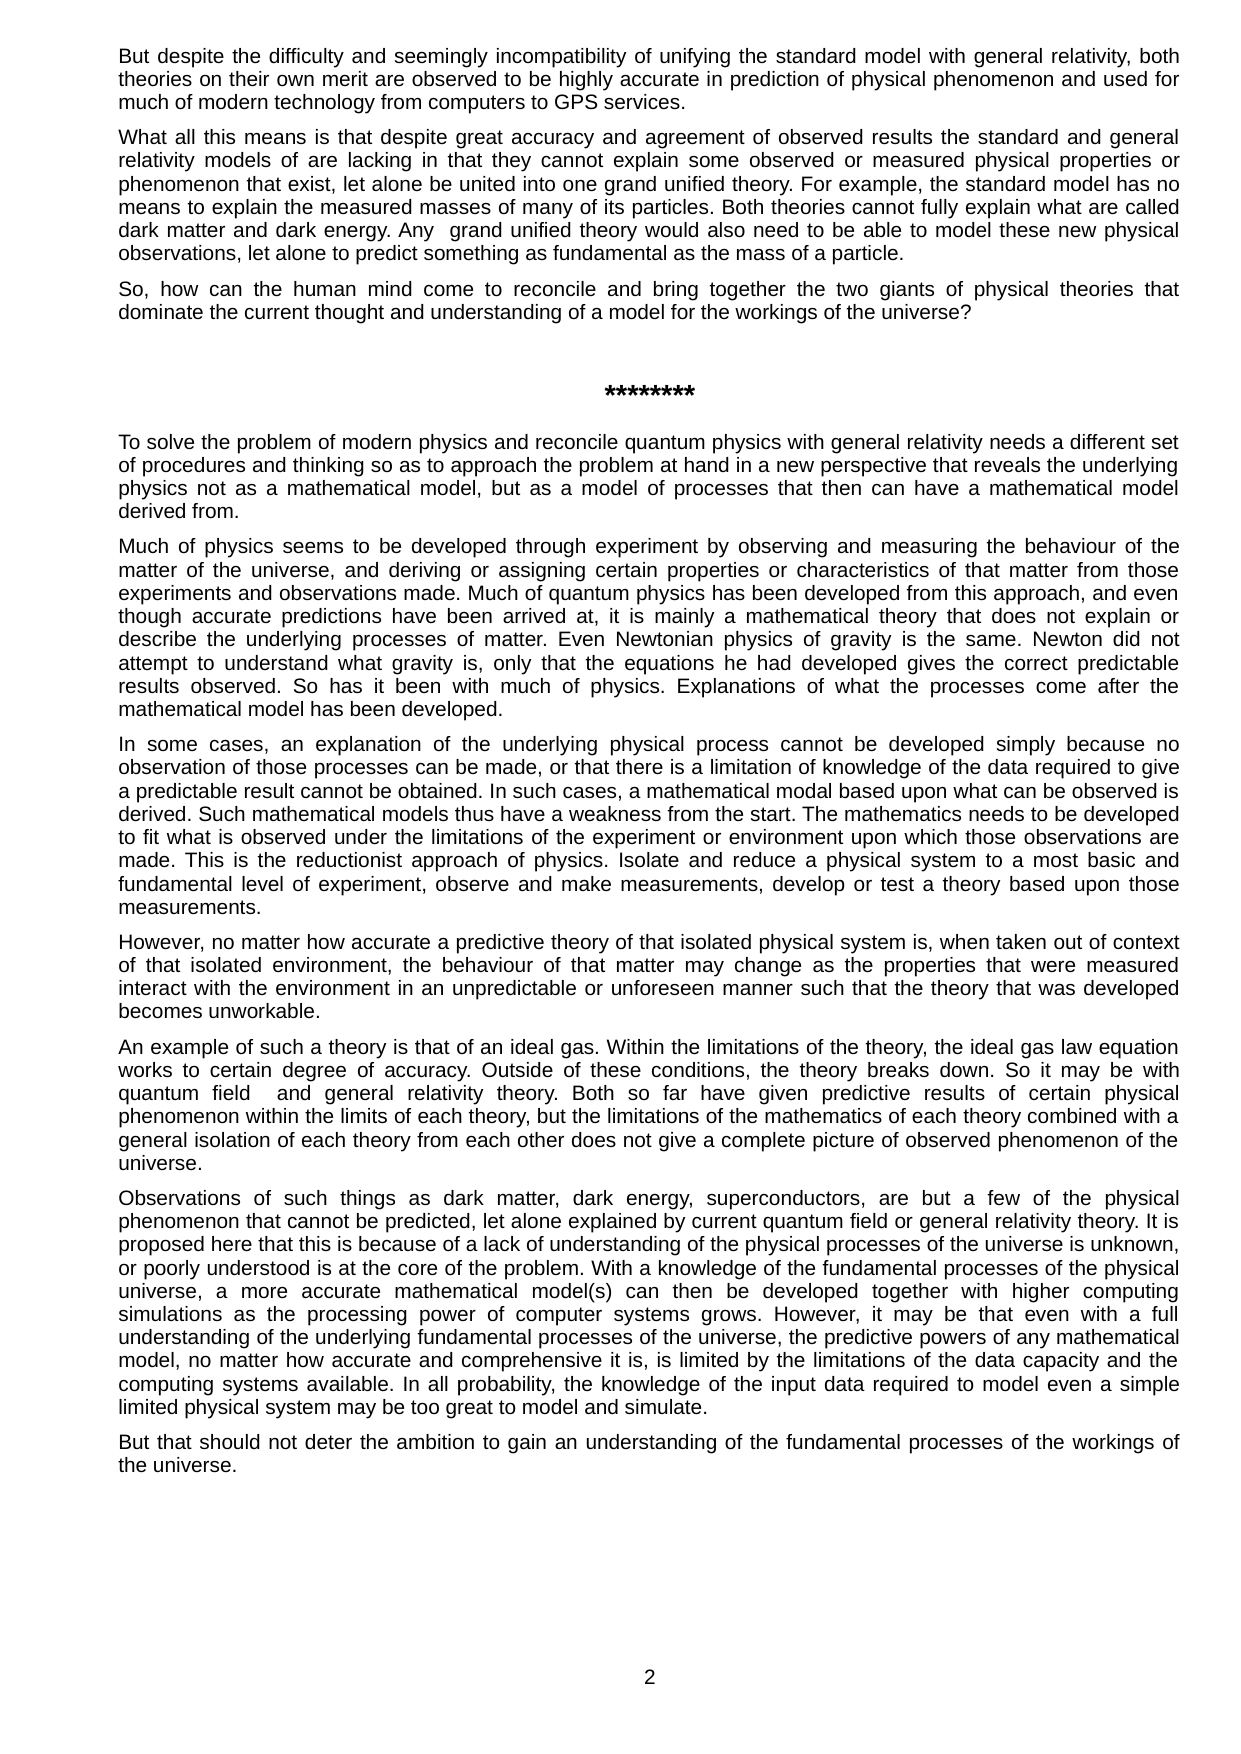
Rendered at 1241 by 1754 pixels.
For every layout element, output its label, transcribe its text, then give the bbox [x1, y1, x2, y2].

subtitle ******** [118, 379, 1181, 412]
text However, no matter how accurate a predictive theory of that isolated physical system is, when taken out of context of that isolated environment, the behaviour of that matter may change as the properties that were measured interact with the environment in an unpredictable or unforeseen manner such that the theory that was developed becomes unworkable. [118, 930, 1181, 1023]
text But despite the difficulty and seemingly incompatibility of unifying the standard model with general relativity, both theories on their own merit are observed to be highly accurate in prediction of physical phenomenon and used for much of modern technology from computers to GPS services. [118, 44, 1181, 114]
text Observations of such things as dark matter, dark energy, superconductors, are but a few of the physical phenomenon that cannot be predicted, let alone explained by current quantum field or general relativity theory. It is proposed here that this is because of a lack of understanding of the physical processes of the universe is unknown, or poorly understood is at the core of the problem. With a knowledge of the fundamental processes of the physical universe, a more accurate mathematical model(s) can then be developed together with higher computing simulations as the processing power of computer systems grows. However, it may be that even with a full understanding of the underlying fundamental processes of the universe, the predictive powers of any mathematical model, no matter how accurate and comprehensive it is, is limited by the limitations of the data capacity and the computing systems available. In all probability, the knowledge of the input data required to model even a simple limited physical system may be too great to model and simulate. [118, 1186, 1181, 1419]
text But that should not deter the ambition to gain an understanding of the fundamental processes of the workings of the universe. [118, 1431, 1181, 1477]
text Much of physics seems to be developed through experiment by observing and measuring the behaviour of the matter of the universe, and deriving or assigning certain properties or characteristics of that matter from those experiments and observations made. Much of quantum physics has been developed from this approach, and even though accurate predictions have been arrived at, it is mainly a mathematical theory that does not explain or describe the underlying processes of matter. Even Newtonian physics of gravity is the same. Newton did not attempt to understand what gravity is, only that the equations he had developed gives the correct predictable results observed. So has it been with much of physics. Explanations of what the processes come after the mathematical model has been developed. [118, 535, 1181, 721]
text An example of such a theory is that of an ideal gas. Within the limitations of the theory, the ideal gas law equation works to certain degree of accuracy. Outside of these conditions, the theory breaks down. So it may be with quantum field and general relativity theory. Both so far have given predictive results of certain physical phenomenon within the limits of each theory, but the limitations of the mathematics of each theory combined with a general isolation of each theory from each other does not give a complete picture of observed phenomenon of the universe. [118, 1035, 1181, 1174]
text In some cases, an explanation of the underlying physical process cannot be developed simply because no observation of those processes can be made, or that there is a limitation of knowledge of the data required to give a predictable result cannot be obtained. In such cases, a mathematical modal based upon what can be observed is derived. Such mathematical models thus have a weakness from the start. The mathematics needs to be developed to fit what is observed under the limitations of the experiment or environment upon which those observations are made. This is the reductionist approach of physics. Isolate and reduce a physical system to a most basic and fundamental level of experiment, observe and make measurements, develop or test a theory based upon those measurements. [118, 733, 1181, 918]
text What all this means is that despite great accuracy and agreement of observed results the standard and general relativity models of are lacking in that they cannot explain some observed or measured physical properties or phenomenon that exist, let alone be united into one grand unified theory. For example, the standard model has no means to explain the measured masses of many of its particles. Both theories cannot fully explain what are called dark matter and dark energy. Any grand unified theory would also need to be able to model these new physical observations, let alone to predict something as fundamental as the mass of a particle. [118, 126, 1181, 265]
text To solve the problem of modern physics and reconcile quantum physics with general relativity needs a different set of procedures and thinking so as to approach the problem at hand in a new perspective that reveals the underlying physics not as a mathematical model, but as a model of processes that then can have a mathematical model derived from. [118, 430, 1181, 523]
text So, how can the human mind come to reconcile and bring together the two giants of physical theories that dominate the current thought and understanding of a model for the workings of the universe? [118, 277, 1181, 323]
